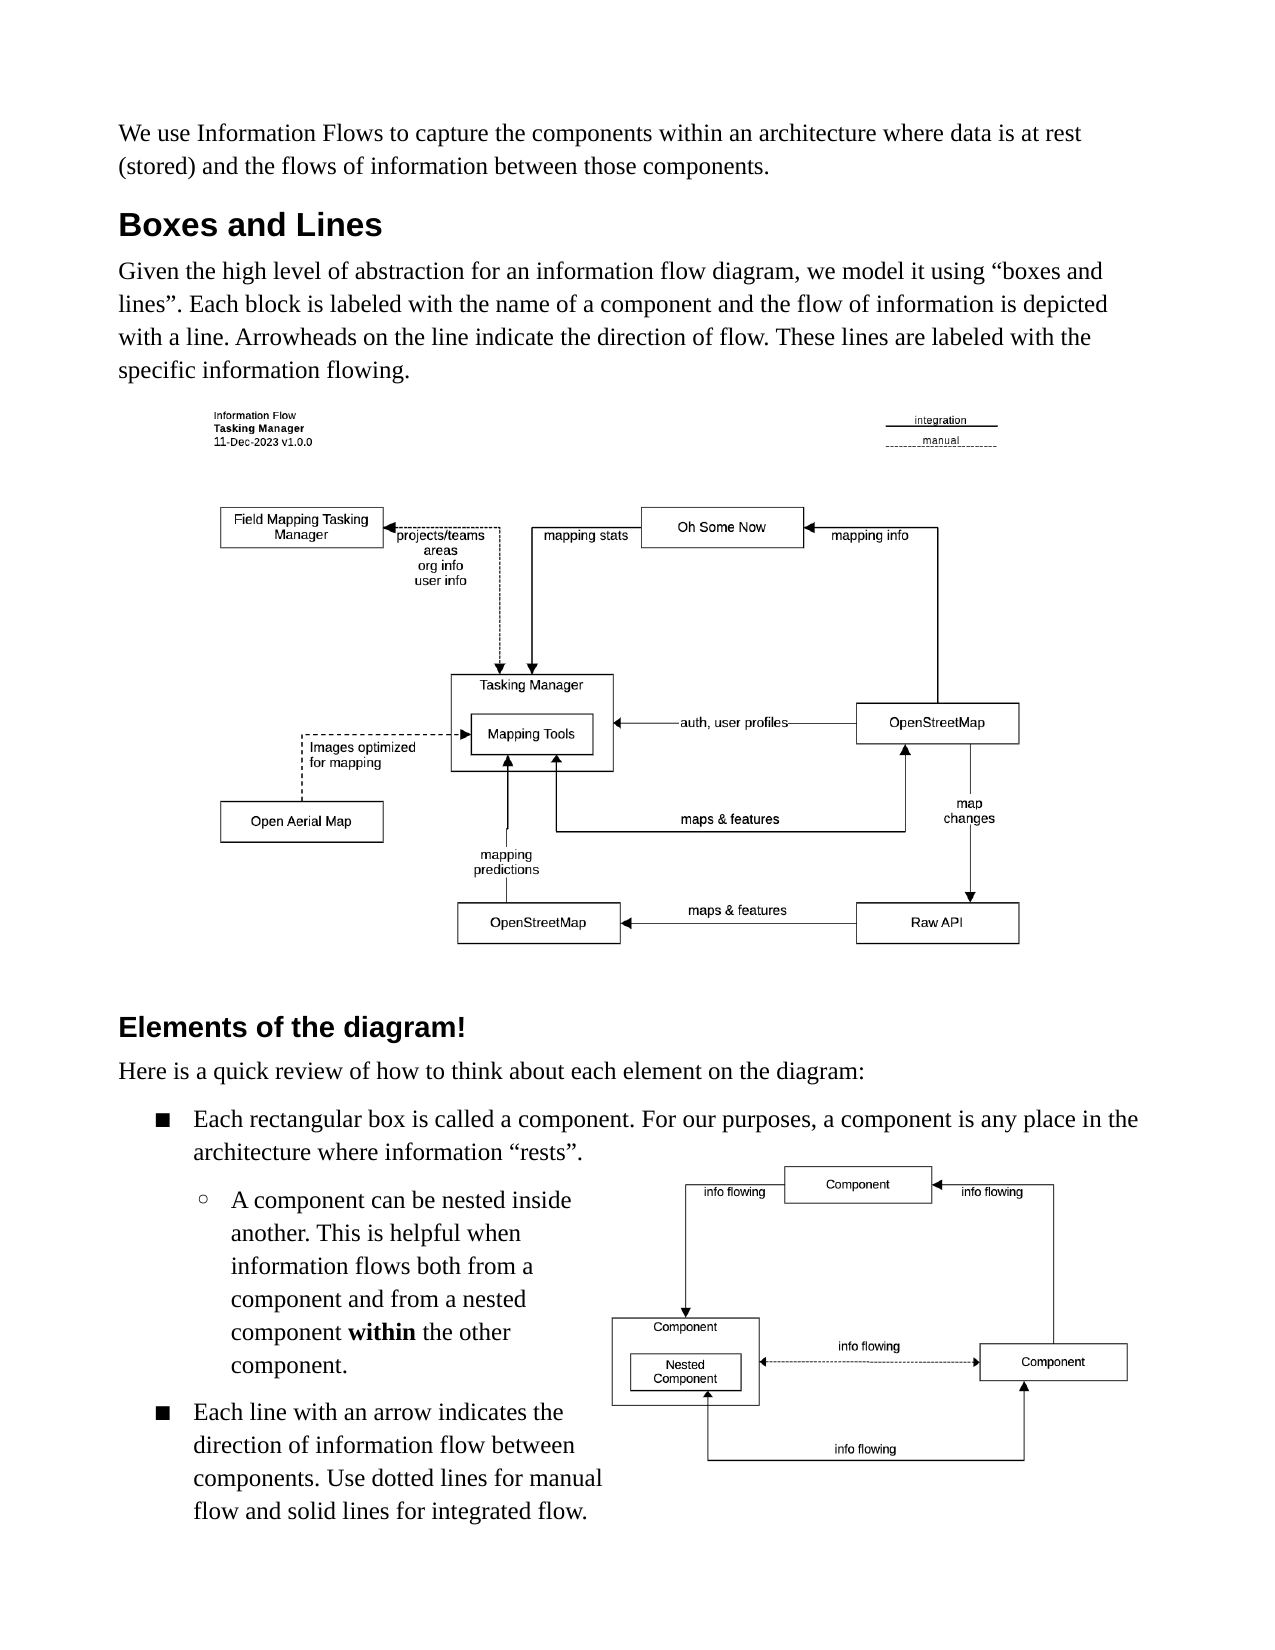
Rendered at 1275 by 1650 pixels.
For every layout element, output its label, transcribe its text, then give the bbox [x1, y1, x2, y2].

list Each rectangular box is called a component. For our purposes, a component is any place in the architecture where information “rests”. [156, 1104, 1157, 1166]
text We use Information Flows to capture the components within an architecture where data is at rest (stored) and the flows of information between those components. [118, 118, 1157, 180]
list Each line with an arrow indicates the direction of information flow between components. Use dotted lines for manual flow and solid lines for integrated flow. [156, 1397, 1157, 1525]
list A component can be nested inside another. This is helpful when information flows both from a component and from a nested component within the other component. [193, 1185, 610, 1378]
subtitle Boxes and Lines [118, 205, 1157, 243]
picture [610, 1162, 1130, 1466]
picture [210, 409, 1029, 954]
list [1130, 1185, 1157, 1378]
text Here is a quick review of how to think about each element on the diagram: [118, 1056, 1157, 1085]
text Given the high level of abstraction for an information flow diagram, we model it using “boxes and lines”. Each block is labeled with the name of a component and the flow of information is depicted with a line. Arrowheads on the line indicate the direction of flow. These lines are labeled with the specific information flowing. [118, 256, 1157, 384]
subtitle Elements of the diagram! [118, 1010, 1157, 1044]
